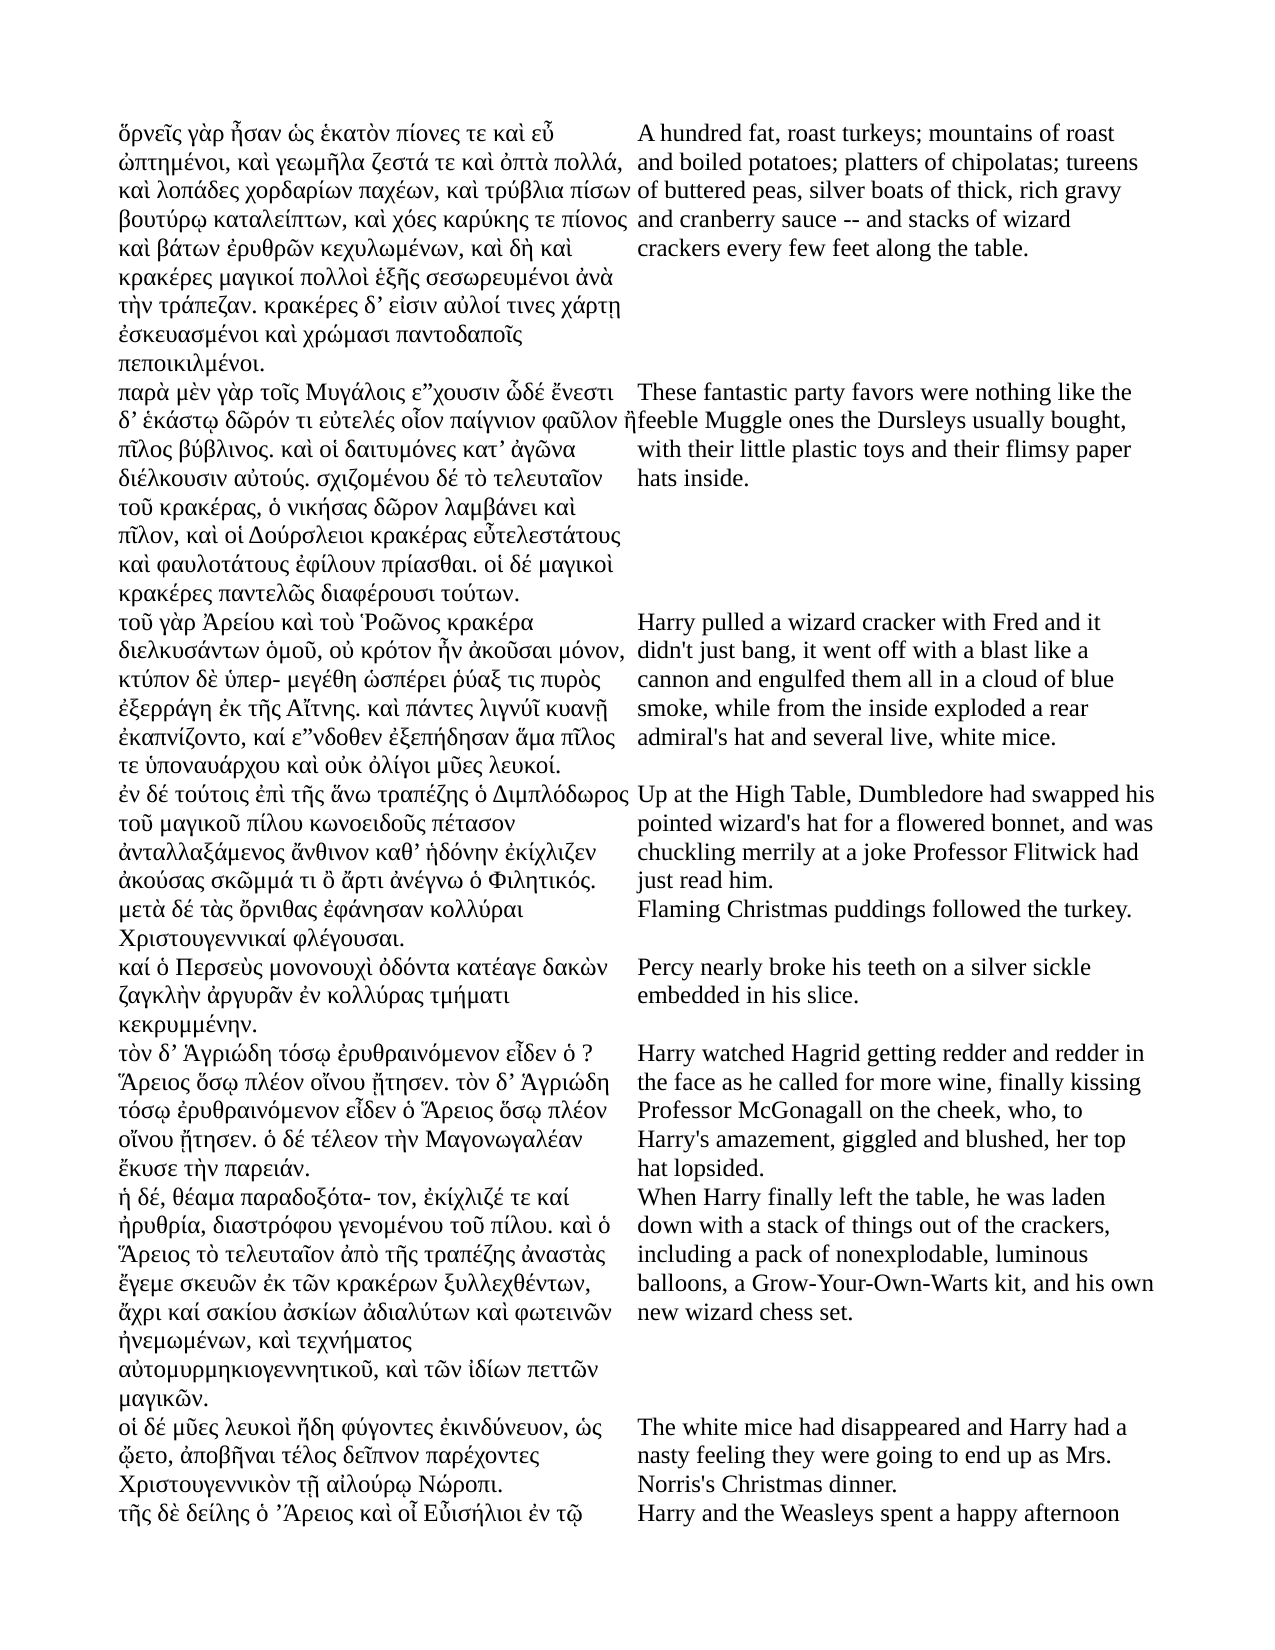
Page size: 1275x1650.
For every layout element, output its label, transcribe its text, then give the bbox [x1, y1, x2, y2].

table_cell Percy nearly broke his teeth on a silver sickle embedded in his slice. [637, 952, 1157, 1038]
table_cell Harry and the Weasleys spent a happy afternoon [637, 1498, 1157, 1527]
table_cell Harry pulled a wizard cracker with Fred and it didn't just bang, it went off with a blast like a cannon and engulfed them all in a cloud of blue smoke, while from the inside exploded a rear admiral's hat and several live, white mice. [637, 607, 1157, 779]
table_cell ὅρνεῖς γὰρ ἦσαν ὡς ἑκατὸν πίονες τε καὶ εὖ ὠπτημένοι, καὶ γεωμῆλα ζεστά τε καὶ ὀπτὰ πολλά, καὶ λοπάδες χορδαρίων παχέων, καὶ τρύβλια πίσων βουτύρῳ καταλείπτων, καὶ χόες καρύκης τε πίονος καὶ βάτων ἐρυθρῶν κεχυλωμένων, καὶ δὴ καὶ κρακέρες μαγικοί πολλοὶ ἑξῆς σεσωρευμένοι ἀνὰ τὴν τράπεζαν. κρακέρες δ’ εἰσιν αὐλοί τινες χάρτῃ ἐσκευασμένοι καὶ χρώμασι παντοδαποῖς πεποικιλμένοι. [118, 118, 637, 377]
table_cell ἐν δέ τούτοις ἐπὶ τῆς ἅνω τραπέζης ὁ Διμπλόδωρος τοῦ μαγικοῦ πίλου κωνοειδοῦς πέτασον ἀνταλλαξάμενος ἄνθινον καθ’ ἡδόνην ἐκίχλιζεν ἀκούσας σκῶμμά τι ὂ ἄρτι ἀνέγνω ὁ Φιλητικός. [118, 779, 637, 894]
table_cell ἡ δέ, θέαμα παραδοξότα- τον, ἐκίχλιζέ τε καί ἠρυθρία, διαστρόφου γενομένου τοῦ πίλου. καὶ ὁ Ἅρειος τὸ τελευταῖον ἀπὸ τῆς τραπέζης ἀναστὰς ἔγεμε σκευῶν ἐκ τῶν κρακέρων ξυλλεχθέντων, ἄχρι καί σακίου ἀσκίων ἀδιαλύτων καὶ φωτεινῶν ἠνεμωμένων, καὶ τεχνήματος αὐτομυρμηκιογεννητικοῦ, καὶ τῶν ἰδίων πεττῶν μαγικῶν. [118, 1182, 637, 1412]
table_cell These fantastic party favors were nothing like the feeble Muggle ones the Dursleys usually bought, with their little plastic toys and their flimsy paper hats inside. [637, 377, 1157, 607]
table_cell When Harry finally left the table, he was laden down with a stack of things out of the crackers, including a pack of nonexplodable, luminous balloons, a Grow-Your-Own-Warts kit, and his own new wizard chess set. [637, 1182, 1157, 1412]
table_cell Up at the High Table, Dumbledore had swapped his pointed wizard's hat for a flowered bonnet, and was chuckling merrily at a joke Professor Flitwick had just read him. [637, 779, 1157, 894]
table_cell The white mice had disappeared and Harry had a nasty feeling they were going to end up as Mrs. Norris's Christmas dinner. [637, 1412, 1157, 1498]
table_cell οἱ δέ μῦες λευκοὶ ἤδη φύγοντες ἐκινδύνευον, ὡς ᾤετο, ἀποβῆναι τέλος δεῖπνον παρέχοντες Χριστουγεννικὸν τῇ αἰλούρῳ Νώροπι. [118, 1412, 637, 1498]
table_cell A hundred fat, roast turkeys; mountains of roast and boiled potatoes; platters of chipolatas; tureens of buttered peas, silver boats of thick, rich gravy and cranberry sauce -- and stacks of wizard crackers every few feet along the table. [637, 118, 1157, 377]
table_cell μετὰ δέ τὰς ὄρνιθας ἐφάνησαν κολλύραι Χριστουγεννικαί φλέγουσαι. [118, 894, 637, 952]
table_cell Harry watched Hagrid getting redder and redder in the face as he called for more wine, finally kissing Professor McGonagall on the cheek, who, to Harry's amazement, giggled and blushed, her top hat lopsided. [637, 1038, 1157, 1182]
table_cell τοῦ γὰρ Ἀρείου καὶ τοὺ Ῥοῶνος κρακέρα διελκυσάντων ὁμοῦ, οὐ κρότον ἦν ἀκοῦσαι μόνον, κτύπον δὲ ὑπερ- μεγέθη ὡσπέρει ῥύαξ τις πυρὸς ἐξερράγη ἐκ τῆς Αἴτνης. καὶ πάντες λιγνύῖ κυανῇ ἐκαπνίζοντο, καί ε”νδοθεν ἐξεπήδησαν ἅμα πῖλος τε ὑποναυάρχου καὶ οὐκ ὀλίγοι μῦες λευκοί. [118, 607, 637, 779]
table_cell καί ὁ Περσεὺς μονονουχὶ ὀδόντα κατέαγε δακὼν ζαγκλὴν ἀργυρᾶν ἐν κολλύρας τμήματι κεκρυμμένην. [118, 952, 637, 1038]
table_cell τῆς δὲ δείλης ὁ ’Άρειος καὶ οἶ Εὖισήλιοι ἐν τῷ [118, 1498, 637, 1527]
table_cell τὸν δ’ Ἁγριώδη τόσῳ ἐρυθραινόμενον εἶδεν ὁ ?Ἅρειος ὅσῳ πλέον οἴνου ᾔτησεν. τὸν δ’ Ἁγριώδη τόσῳ ἐρυθραινόμενον εἶδεν ὁ Ἅρειος ὅσῳ πλέον οἴνου ᾔτησεν. ὁ δέ τέλεον τὴν Μαγονωγαλέαν ἔκυσε τὴν παρειάν. [118, 1038, 637, 1182]
table_cell Flaming Christmas puddings followed the turkey. [637, 894, 1157, 952]
table_cell παρὰ μὲν γὰρ τοῖς Μυγάλοις ε”χουσιν ὧδέ ἔνεστι δ’ ἑκάστῳ δῶρόν τι εὐτελές οἷον παίγνιον φαῦλον ἢ πῖλος βύβλινος. καὶ οἱ δαιτυμόνες κατ’ ἀγῶνα διέλκουσιν αὐτούς. σχιζομένου δέ τὸ τελευταῖον τοῦ κρακέρας, ὁ νικήσας δῶρον λαμβάνει καὶ πῖλον, καὶ οἱ Δούρσλειοι κρακέρας εὖτελεστάτους καὶ φαυλοτάτους ἐφίλουν πρίασθαι. οἱ δέ μαγικοὶ κρακέρες παντελῶς διαφέρουσι τούτων. [118, 377, 637, 607]
